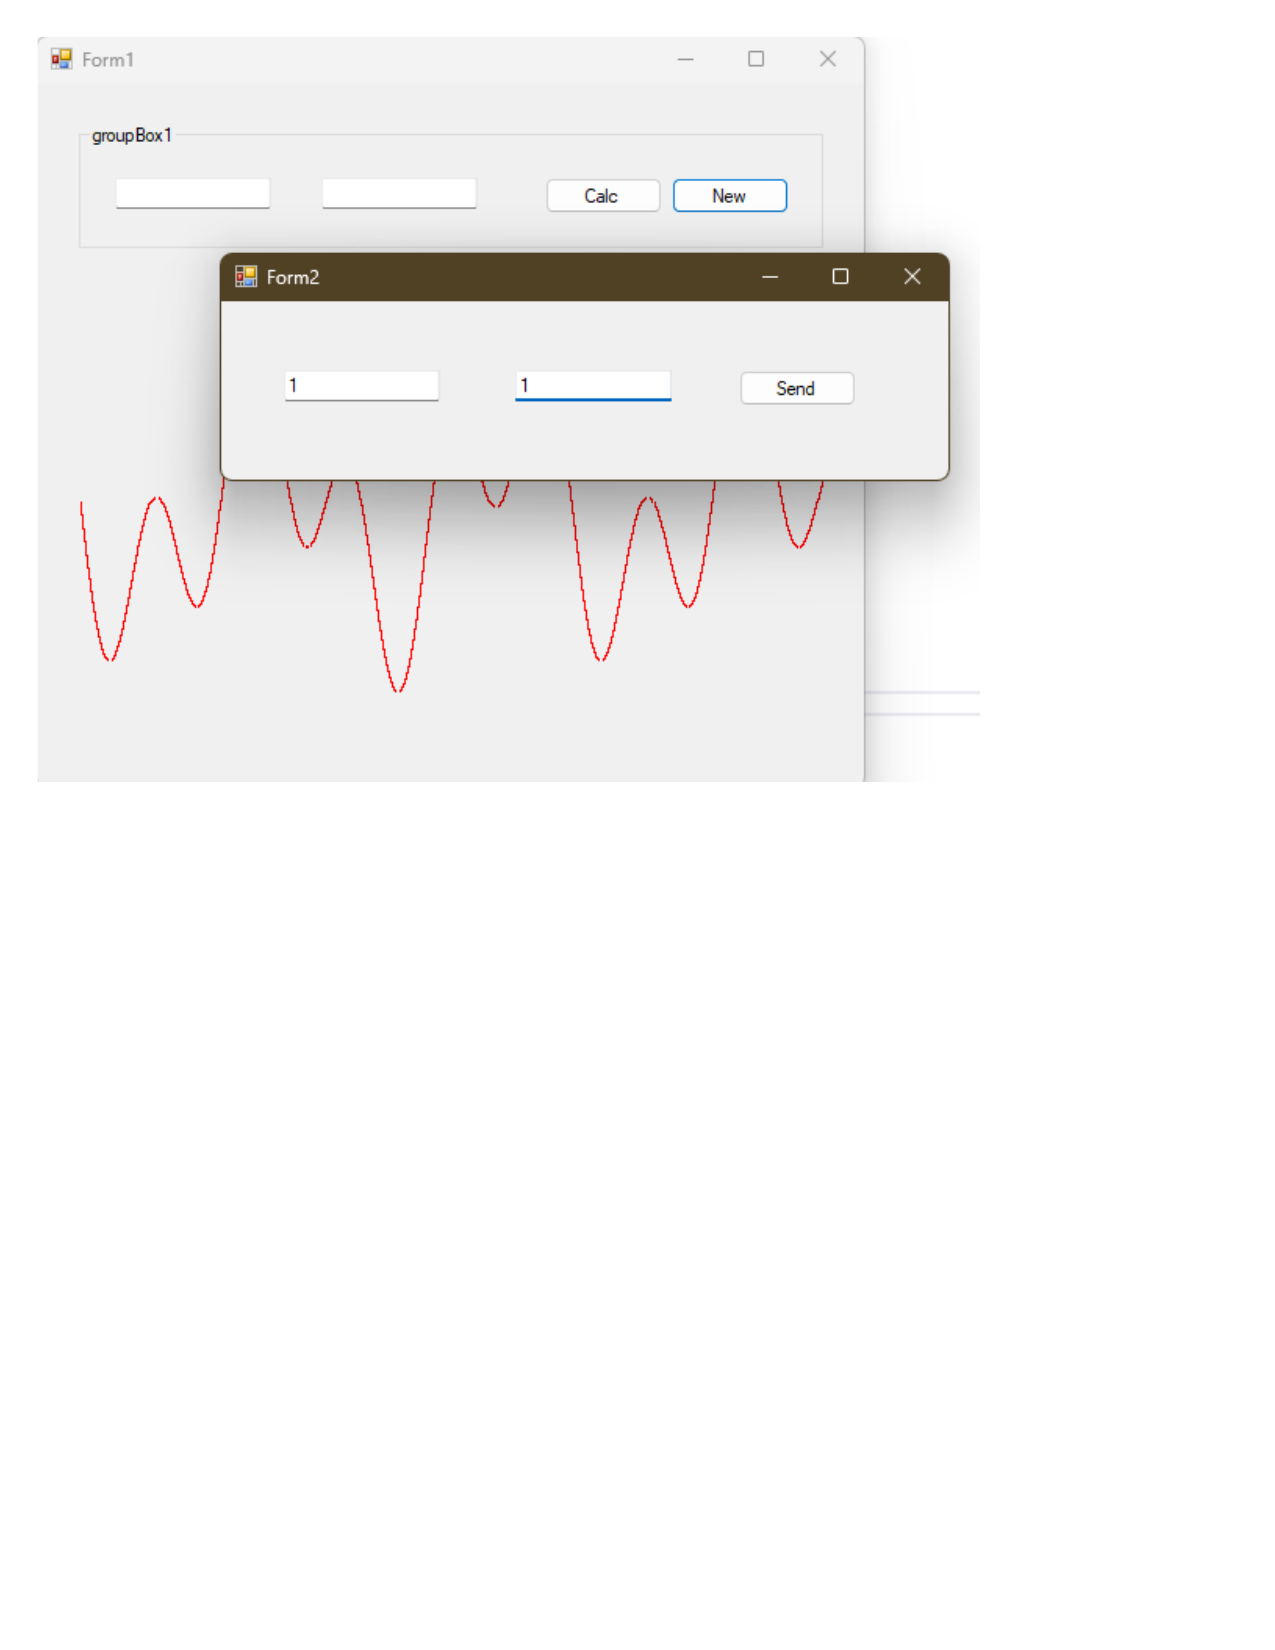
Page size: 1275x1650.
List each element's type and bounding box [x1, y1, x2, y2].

picture [37, 37, 980, 782]
